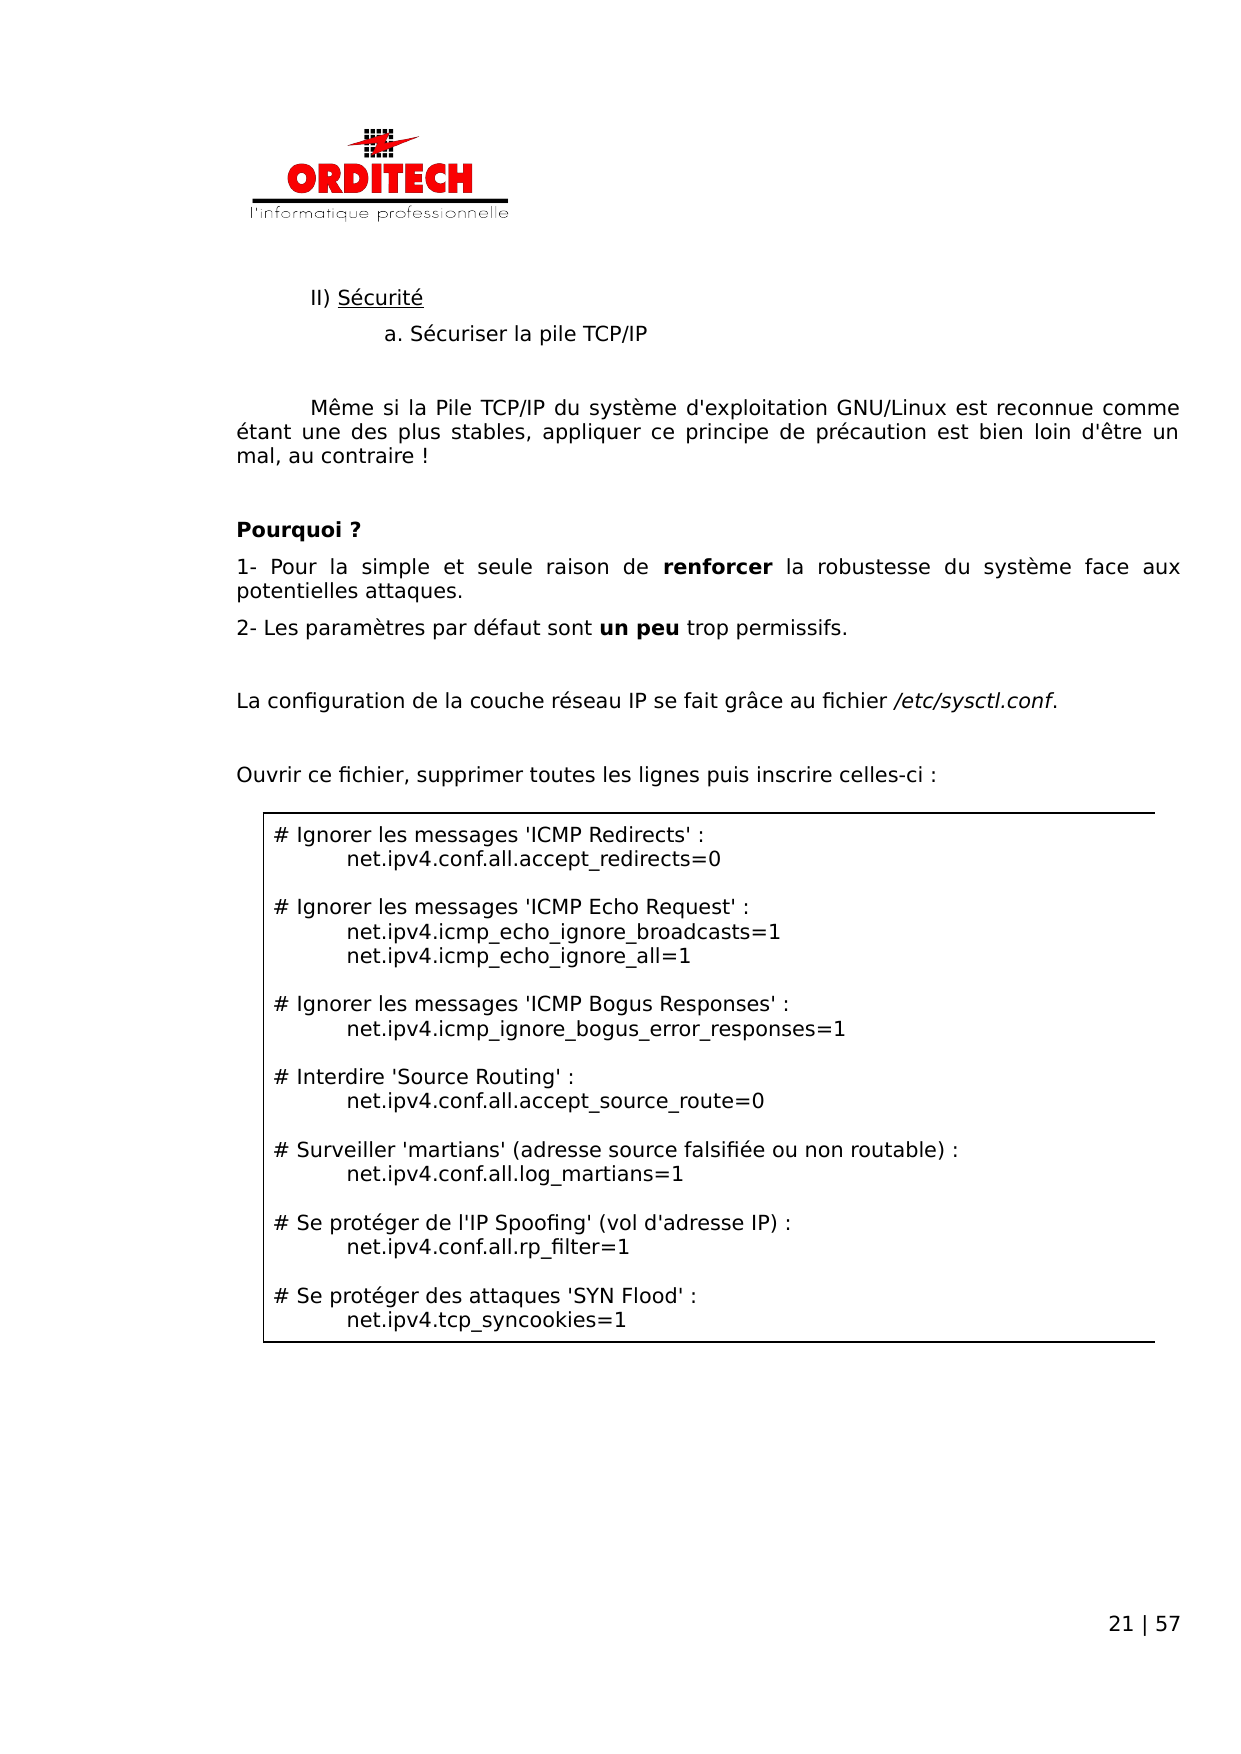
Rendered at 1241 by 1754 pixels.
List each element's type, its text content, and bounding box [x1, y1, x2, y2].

text # Ignorer les messages 'ICMP Echo Request' : [272, 895, 1146, 920]
text # Surveiller 'martians' (adresse source falsifiée ou non routable) : [272, 1138, 1146, 1162]
text 2- Les paramètres par défaut sont un peu trop permissifs. [236, 616, 1181, 640]
text # Ignorer les messages 'ICMP Redirects' : [272, 823, 1146, 847]
text net.ipv4.tcp_syncookies=1 [272, 1308, 1146, 1332]
text net.ipv4.conf.all.rp_filter=1 [272, 1235, 1146, 1259]
text 1- Pour la simple et seule raison de renforcer la robustesse du système face aux potentielles attaques. [236, 555, 1181, 603]
text La configuration de la couche réseau IP se fait grâce au fichier /etc/sysctl.conf. [236, 689, 1181, 714]
text Même si la Pile TCP/IP du système d'exploitation GNU/Linux est reconnue comme étant une des plus stables, appliquer ce principe de précaution est bien loin d'être un mal, au contraire ! [236, 396, 1181, 469]
text # Ignorer les messages 'ICMP Bogus Responses' : [272, 992, 1146, 1017]
text net.ipv4.icmp_ignore_bogus_error_responses=1 [272, 1017, 1146, 1041]
text net.ipv4.conf.all.accept_source_route=0 [272, 1089, 1146, 1114]
picture [236, 118, 527, 232]
text net.ipv4.icmp_echo_ignore_all=1 [272, 944, 1146, 968]
text net.ipv4.icmp_echo_ignore_broadcasts=1 [272, 920, 1146, 944]
text # Se protéger des attaques 'SYN Flood' : [272, 1284, 1146, 1308]
text Ouvrir ce fichier, supprimer toutes les lignes puis inscrire celles-ci : [236, 763, 1181, 787]
text II) Sécurité [236, 286, 1181, 310]
text net.ipv4.conf.all.log_martians=1 [272, 1162, 1146, 1187]
text # Interdire 'Source Routing' : [272, 1065, 1146, 1089]
text # Se protéger de l'IP Spoofing' (vol d'adresse IP) : [272, 1211, 1146, 1235]
text Pourquoi ? [236, 518, 1181, 542]
text a. Sécuriser la pile TCP/IP [236, 322, 1181, 347]
text net.ipv4.conf.all.accept_redirects=0 [272, 847, 1146, 871]
